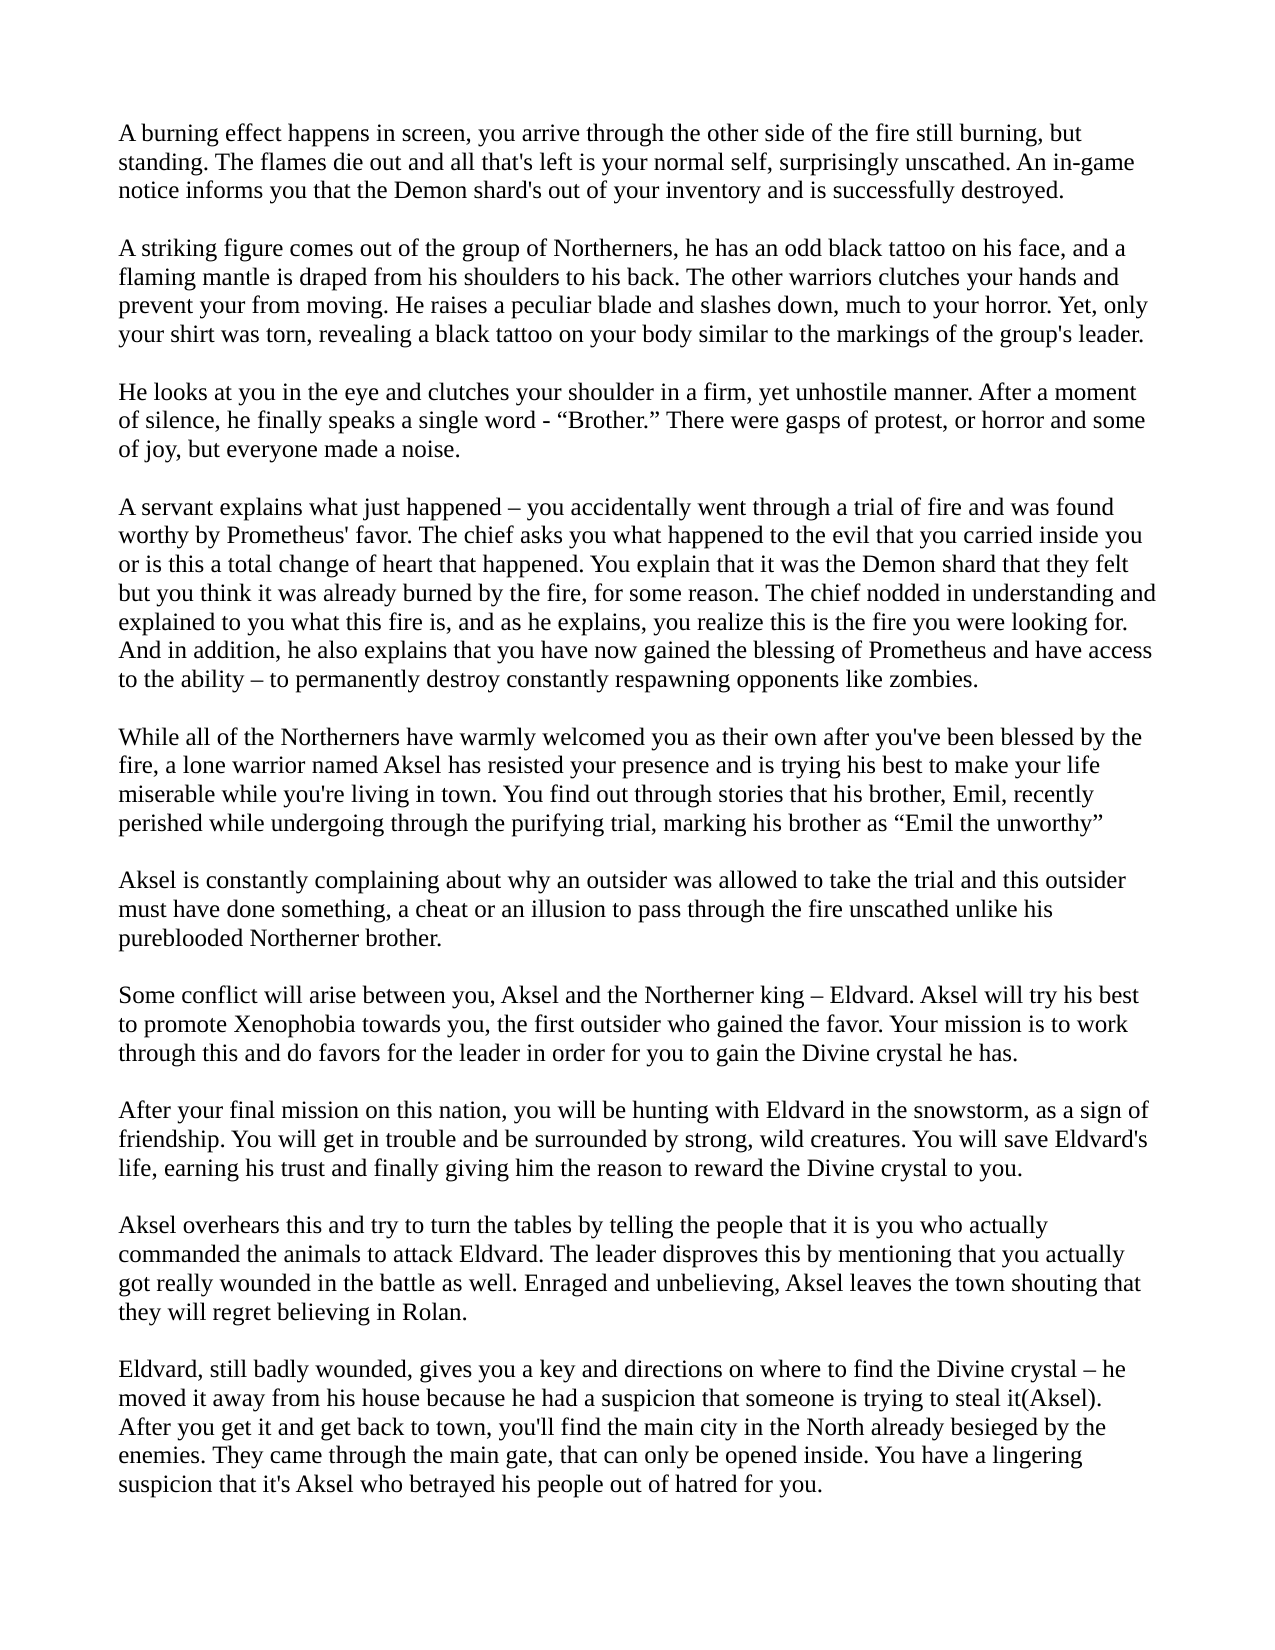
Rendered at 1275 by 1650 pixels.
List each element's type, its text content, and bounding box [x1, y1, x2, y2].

text Aksel is constantly complaining about why an outsider was allowed to take the trial and this outsider must have done something, a cheat or an illusion to pass through the fire unscathed unlike his pureblooded Northerner brother. [118, 866, 1157, 952]
text Some conflict will arise between you, Aksel and the Northerner king – Eldvard. Aksel will try his best to promote Xenophobia towards you, the first outsider who gained the favor. Your mission is to work through this and do favors for the leader in order for you to gain the Divine crystal he has. [118, 981, 1157, 1067]
text Aksel overhears this and try to turn the tables by telling the people that it is you who actually commanded the animals to attack Eldvard. The leader disproves this by mentioning that you actually got really wounded in the battle as well. Enraged and unbelieving, Aksel leaves the town shouting that they will regret believing in Rolan. [118, 1211, 1157, 1326]
text While all of the Northerners have warmly welcomed you as their own after you've been blessed by the fire, a lone warrior named Aksel has resisted your presence and is trying his best to make your life miserable while you're living in town. You find out through stories that his brother, Emil, recently perished while undergoing through the purifying trial, marking his brother as “Emil the unworthy” [118, 722, 1157, 837]
text He looks at you in the eye and clutches your shoulder in a firm, yet unhostile manner. After a moment of silence, he finally speaks a single word - “Brother.” There were gasps of protest, or horror and some of joy, but everyone made a noise. [118, 377, 1157, 463]
text A striking figure comes out of the group of Northerners, he has an odd black tattoo on his face, and a flaming mantle is draped from his shoulders to his back. The other warriors clutches your hands and prevent your from moving. He raises a peculiar blade and slashes down, much to your horror. Yet, only your shirt was torn, revealing a black tattoo on your body similar to the markings of the group's leader. [118, 233, 1157, 348]
text After your final mission on this nation, you will be hunting with Eldvard in the snowstorm, as a sign of friendship. You will get in trouble and be surrounded by strong, wild creatures. You will save Eldvard's life, earning his trust and finally giving him the reason to reward the Divine crystal to you. [118, 1096, 1157, 1182]
text A servant explains what just happened – you accidentally went through a trial of fire and was found worthy by Prometheus' favor. The chief asks you what happened to the evil that you carried inside you or is this a total change of heart that happened. You explain that it was the Demon shard that they felt but you think it was already burned by the fire, for some reason. The chief nodded in understanding and explained to you what this fire is, and as he explains, you realize this is the fire you were looking for. And in addition, he also explains that you have now gained the blessing of Prometheus and have access to the ability – to permanently destroy constantly respawning opponents like zombies. [118, 492, 1157, 693]
text A burning effect happens in screen, you arrive through the other side of the fire still burning, but standing. The flames die out and all that's left is your normal self, surprisingly unscathed. An in-game notice informs you that the Demon shard's out of your inventory and is successfully destroyed. [118, 118, 1157, 204]
text Eldvard, still badly wounded, gives you a key and directions on where to find the Divine crystal – he moved it away from his house because he had a suspicion that someone is trying to steal it(Aksel). After you get it and get back to town, you'll find the main city in the North already besieged by the enemies. They came through the main gate, that can only be opened inside. You have a lingering suspicion that it's Aksel who betrayed his people out of hatred for you. [118, 1354, 1157, 1498]
